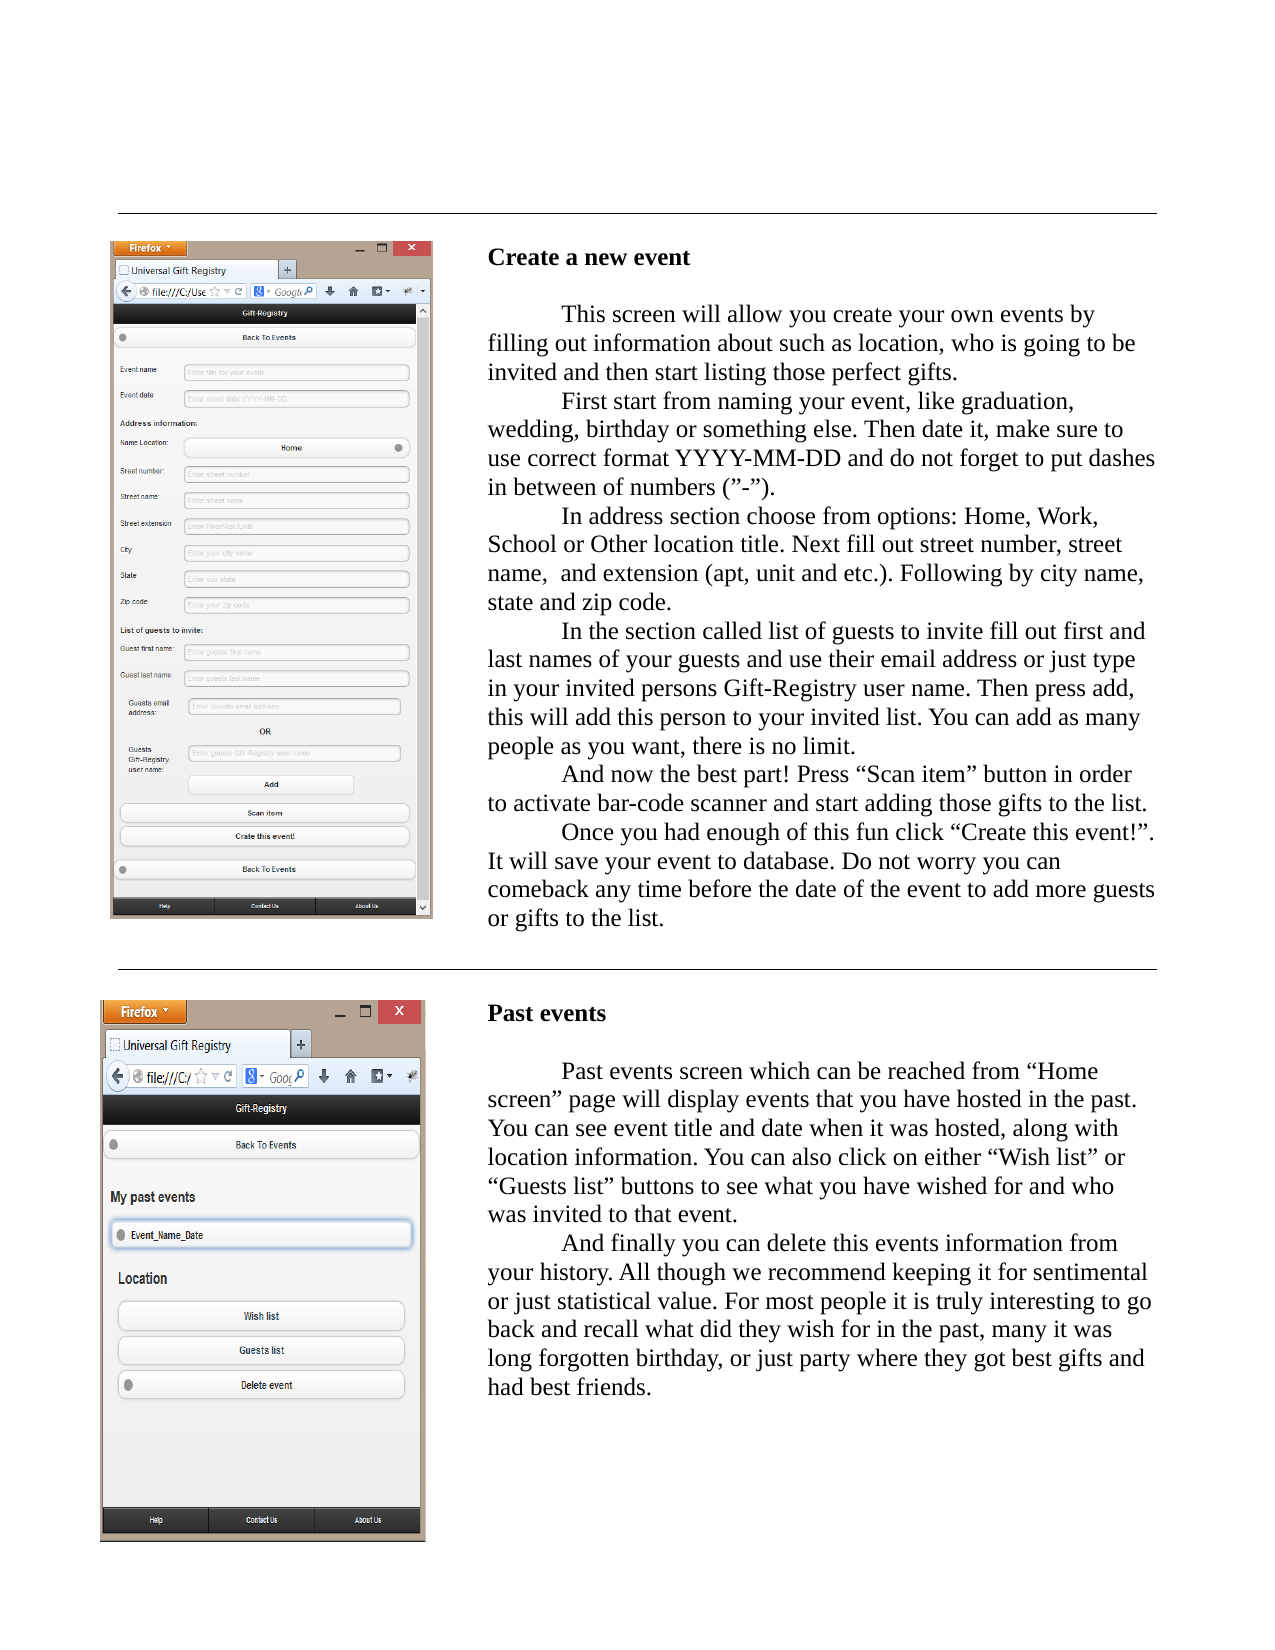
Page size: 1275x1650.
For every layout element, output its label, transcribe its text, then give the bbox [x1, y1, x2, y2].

text Past events screen which can be reached from “Home screen” page will display events that you have hosted in the past. You can see event title and date when it was hosted, along with location information. You can also click on either “Wish list” or “Guests list” buttons to see what you have wished for and who was invited to that event. [426, 1056, 1157, 1228]
text In address section choose from options: Home, Work, School or Other location title. Next fill out street number, street name, and extension (apt, unit and etc.). Following by city name, state and zip code. [433, 501, 1157, 616]
text This screen will allow you create your own events by filling out information about such as location, who is going to be invited and then start listing those perfect gifts. [433, 299, 1157, 386]
text Once you had enough of this fun click “Create this event!”. It will save your event to database. Do not worry you can comeback any time before the date of the event to add more guests or gifts to the list. [118, 817, 1157, 932]
text Past events [118, 998, 1157, 1027]
text And now the best part! Press “Scan item” button in order to activate bar-code scanner and start adding those gifts to the list. [433, 759, 1157, 817]
text In the section called list of guests to invite fill out first and last names of your guests and use their email address or just type in your invited persons Gift-Registry user name. Then press add, this will add this person to your invited list. You can add as many people as you want, there is no limit. [433, 616, 1157, 759]
text And finally you can delete this events information from your history. All though we recommend keeping it for sentimental or just statistical value. For most people it is truly interesting to go back and recall what did they wish for in the past, many it was long forgotten birthday, or just party where they got best gifts and had best friends. [426, 1228, 1157, 1401]
text Create a new event [433, 242, 1157, 271]
text First start from naming your event, like graduation, wedding, birthday or something else. Then date it, make sure to use correct format YYYY-MM-DD and do not forget to put dashes in between of numbers (”-”). [433, 386, 1157, 501]
